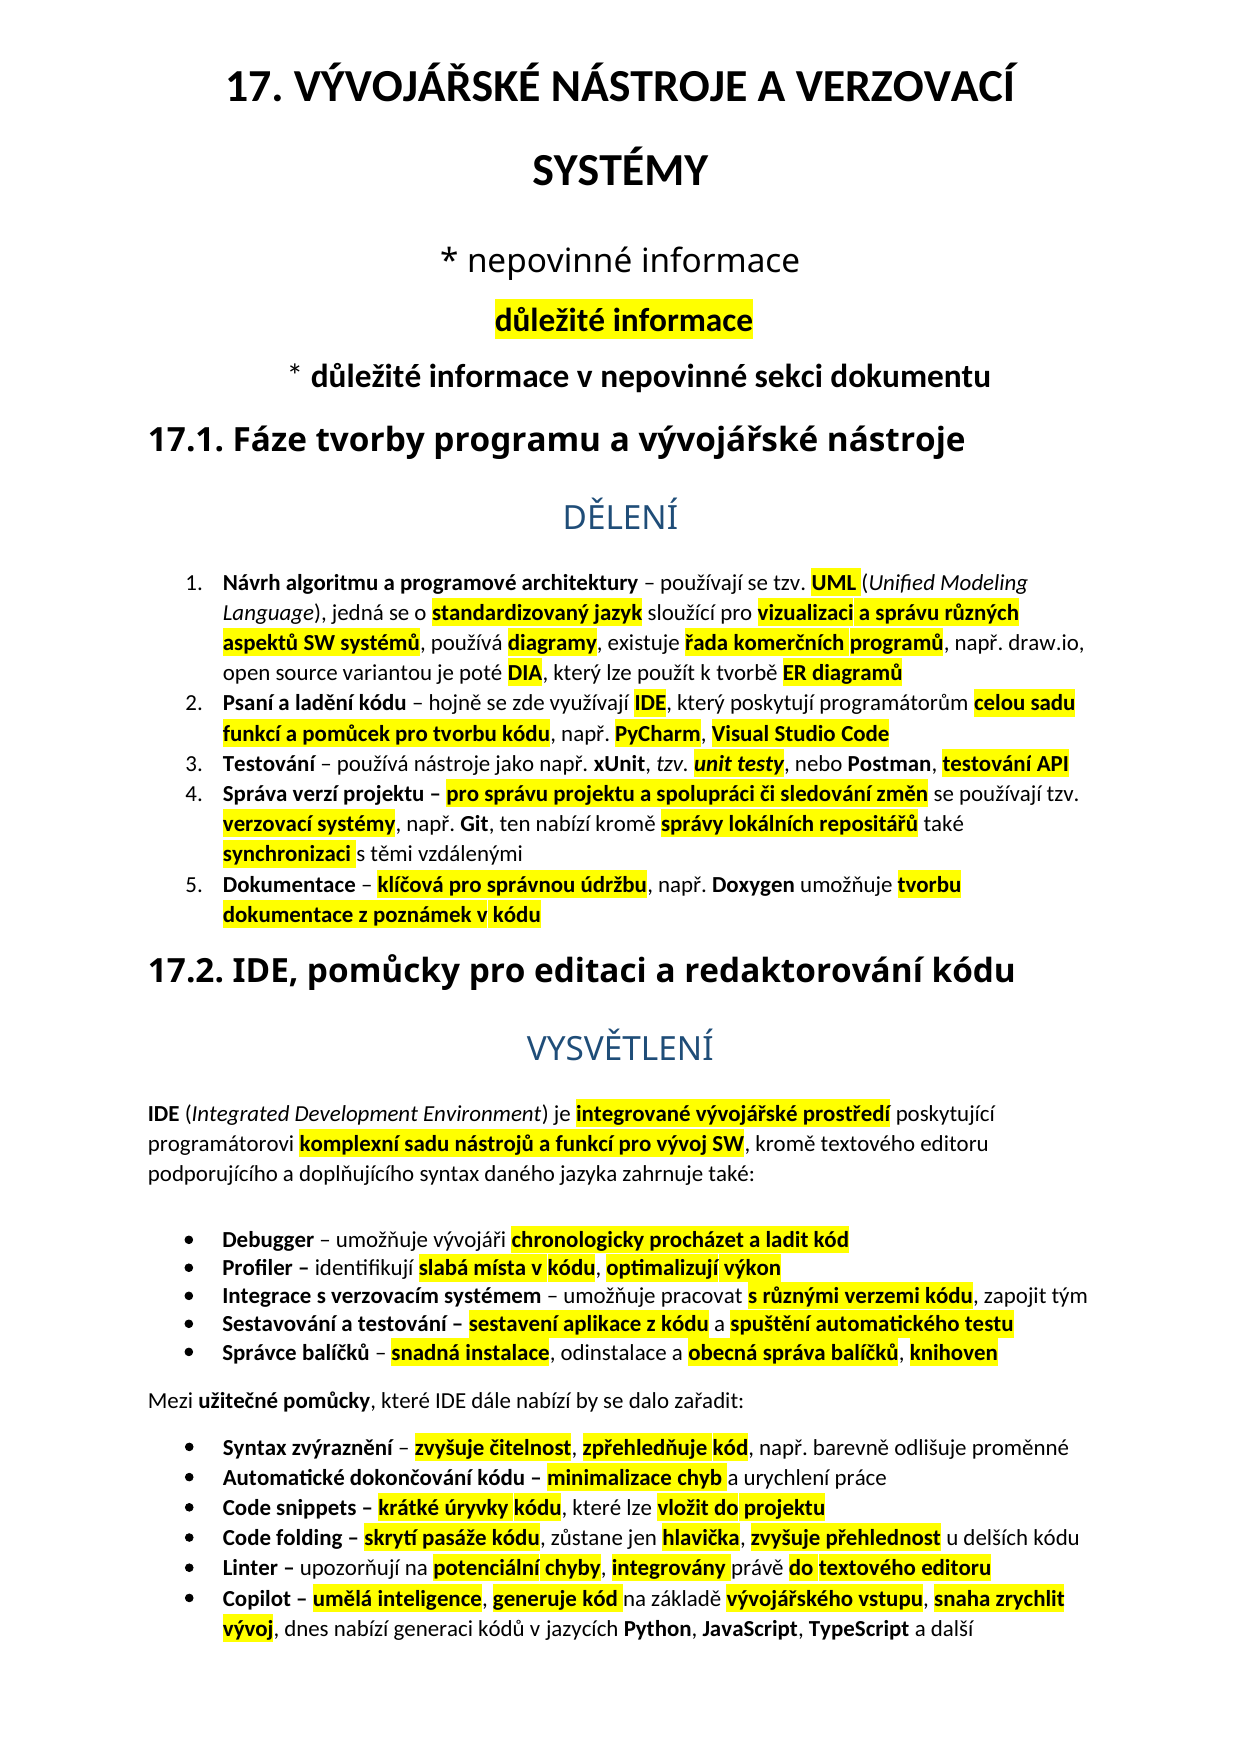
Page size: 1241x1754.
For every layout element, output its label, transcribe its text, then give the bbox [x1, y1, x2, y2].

text Mezi užitečné pomůcky, které IDE dále nabízí by se dalo zařadit: [148, 1386, 1093, 1414]
list Debugger – umožňuje vývojáři chronologicky procházet a ladit kód [185, 1226, 1093, 1253]
list Psaní a ladění kódu – hojně se zde využívají IDE, který poskytují programátorům celou sadu funkcí a pomůcek pro tvorbu kódu, např. PyCharm, Visual Studio Code [185, 688, 1093, 747]
subtitle dělení [148, 494, 1093, 539]
list Syntax zvýraznění – zvyšuje čitelnost, zpřehledňuje kód, např. barevně odlišuje proměnné [185, 1433, 1093, 1461]
list Testování – používá nástroje jako např. xUnit, tzv. unit testy, nebo Postman, testování API [185, 749, 1093, 777]
list Copilot – umělá inteligence, generuje kód na základě vývojářského vstupu, snaha zrychlit vývoj, dnes nabízí generaci kódů v jazycích Python, JavaScript, TypeScript a další [185, 1584, 1093, 1642]
subtitle důležité informace [148, 298, 1093, 339]
subtitle vysvětlení [148, 1025, 1093, 1070]
list Správce balíčků – snadná instalace, odinstalace a obecná správa balíčků, knihoven [185, 1338, 1093, 1366]
list Linter – upozorňují na potenciální chyby, integrovány právě do textového editoru [185, 1553, 1093, 1581]
list Integrace s verzovacím systémem – umožňuje pracovat s různými verzemi kódu, zapojit tým [185, 1282, 1093, 1309]
list Profiler – identifikují slabá místa v kódu, optimalizují výkon [185, 1253, 1093, 1282]
subtitle * nepovinné informace [148, 237, 1093, 282]
subtitle 17.1. Fáze tvorby programu a vývojářské nástroje [148, 416, 1093, 461]
text * důležité informace v nepovinné sekci dokumentu [185, 355, 1093, 396]
subtitle 17.2. IDE, pomůcky pro editaci a redaktorování kódu [148, 947, 1093, 992]
subtitle 17. Vývojářské nástroje a verzovací systémy [148, 57, 1093, 197]
list Dokumentace – klíčová pro správnou údržbu, např. Doxygen umožňuje tvorbu dokumentace z poznámek v kódu [185, 870, 1093, 928]
list Sestavování a testování – sestavení aplikace z kódu a spuštění automatického testu [185, 1309, 1093, 1338]
list Code folding – skrytí pasáže kódu, zůstane jen hlavička, zvyšuje přehlednost u delších kódu [185, 1523, 1093, 1551]
text IDE (Integrated Development Environment) je integrované vývojářské prostředí poskytující programátorovi komplexní sadu nástrojů a funkcí pro vývoj SW, kromě textového editoru podporujícího a doplňujícího syntax daného jazyka zahrnuje také: [148, 1099, 1093, 1187]
list Code snippets – krátké úryvky kódu, které lze vložit do projektu [185, 1493, 1093, 1521]
list Správa verzí projektu – pro správu projektu a spolupráci či sledování změn se používají tzv. verzovací systémy, např. Git, ten nabízí kromě správy lokálních repositářů také synchronizaci s těmi vzdálenými [185, 779, 1093, 868]
list Automatické dokončování kódu – minimalizace chyb a urychlení práce [185, 1463, 1093, 1491]
list Návrh algoritmu a programové architektury – používají se tzv. UML (Unified Modeling Language), jedná se o standardizovaný jazyk sloužící pro vizualizaci a správu různých aspektů SW systémů, používá diagramy, existuje řada komerčních programů, např. draw.io, open source variantou je poté DIA, který lze použít k tvorbě ER diagramů [185, 568, 1093, 686]
